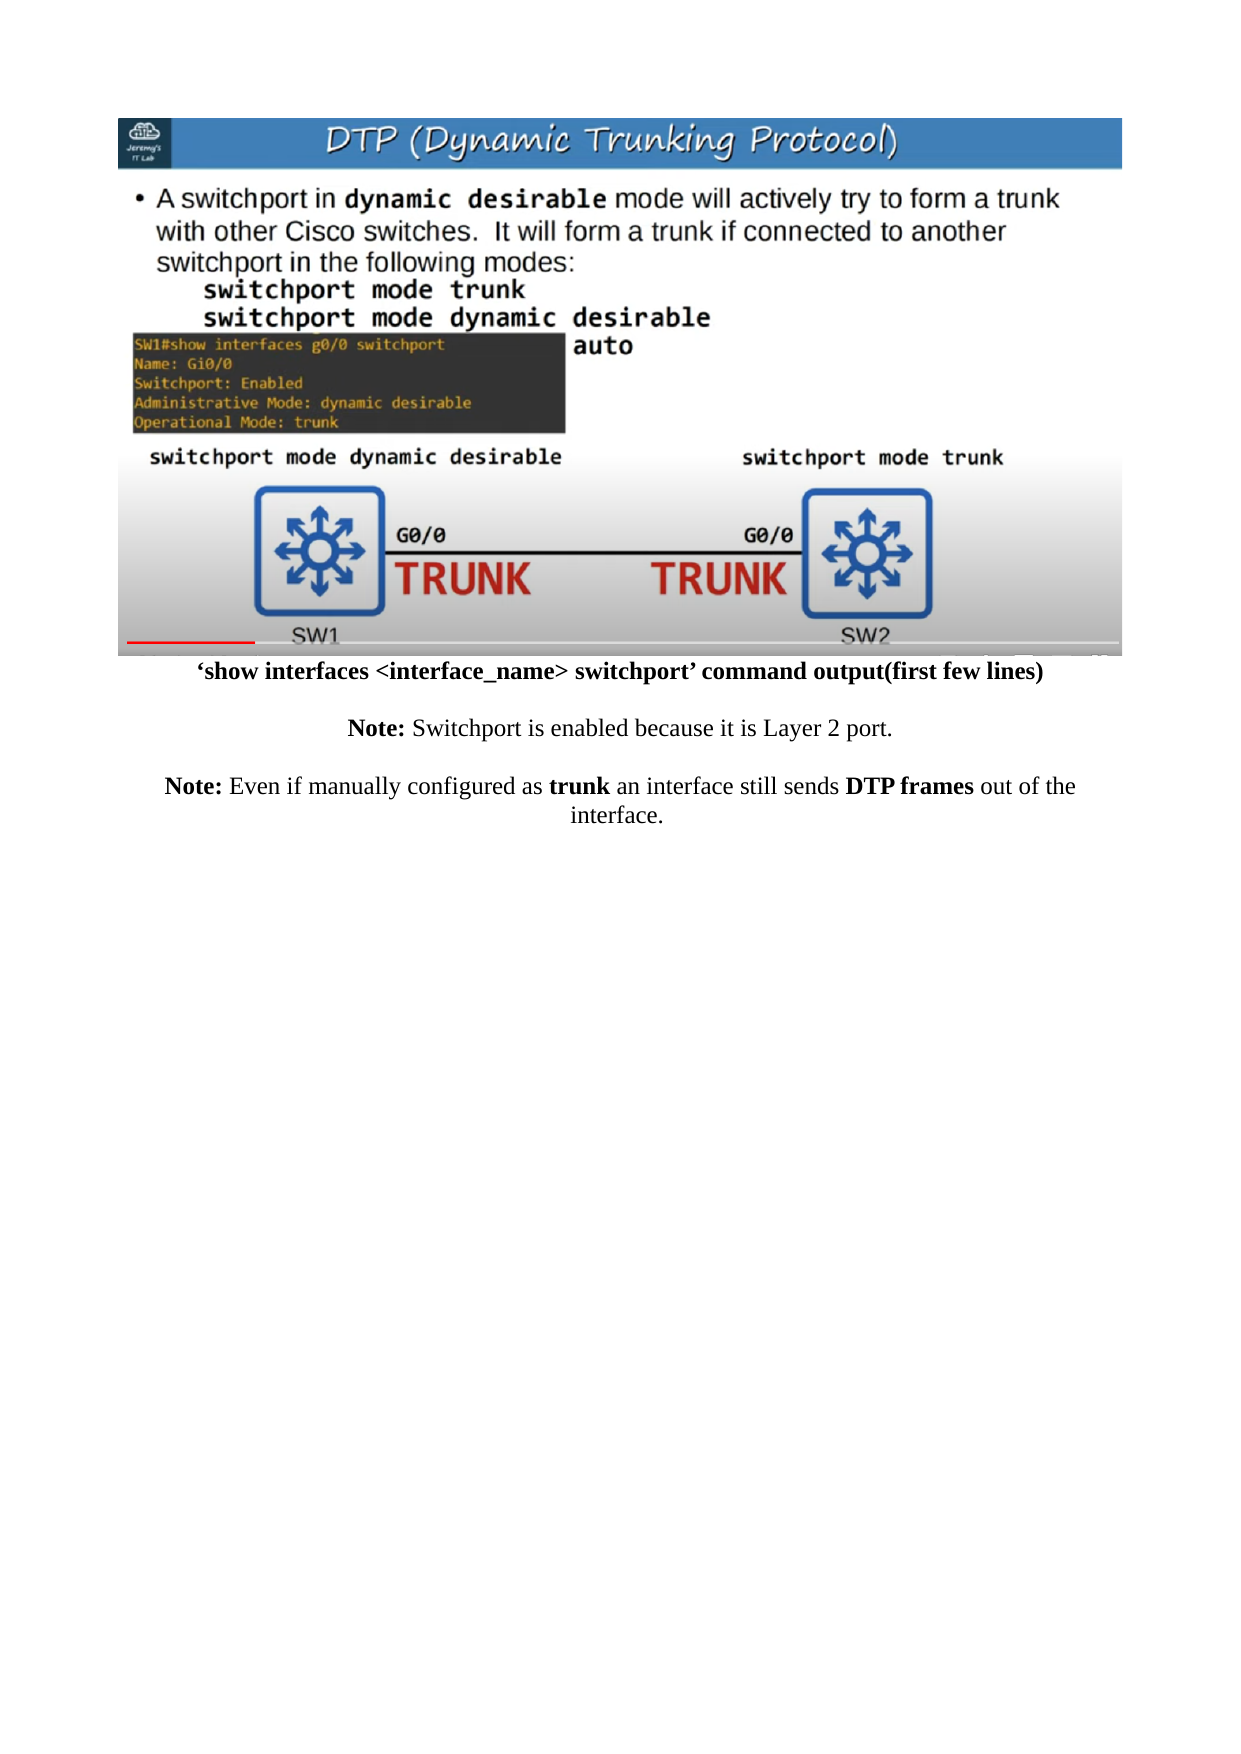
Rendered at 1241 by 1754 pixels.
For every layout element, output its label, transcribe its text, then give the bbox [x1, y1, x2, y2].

text Note: Switchport is enabled because it is Layer 2 port. [118, 713, 1122, 742]
text ‘show interfaces <interface_name> switchport’ command output(first few lines) [118, 656, 1122, 685]
picture [118, 118, 1123, 656]
text Note: Even if manually configured as trunk an interface still sends DTP frames out of the interface. [118, 771, 1122, 828]
